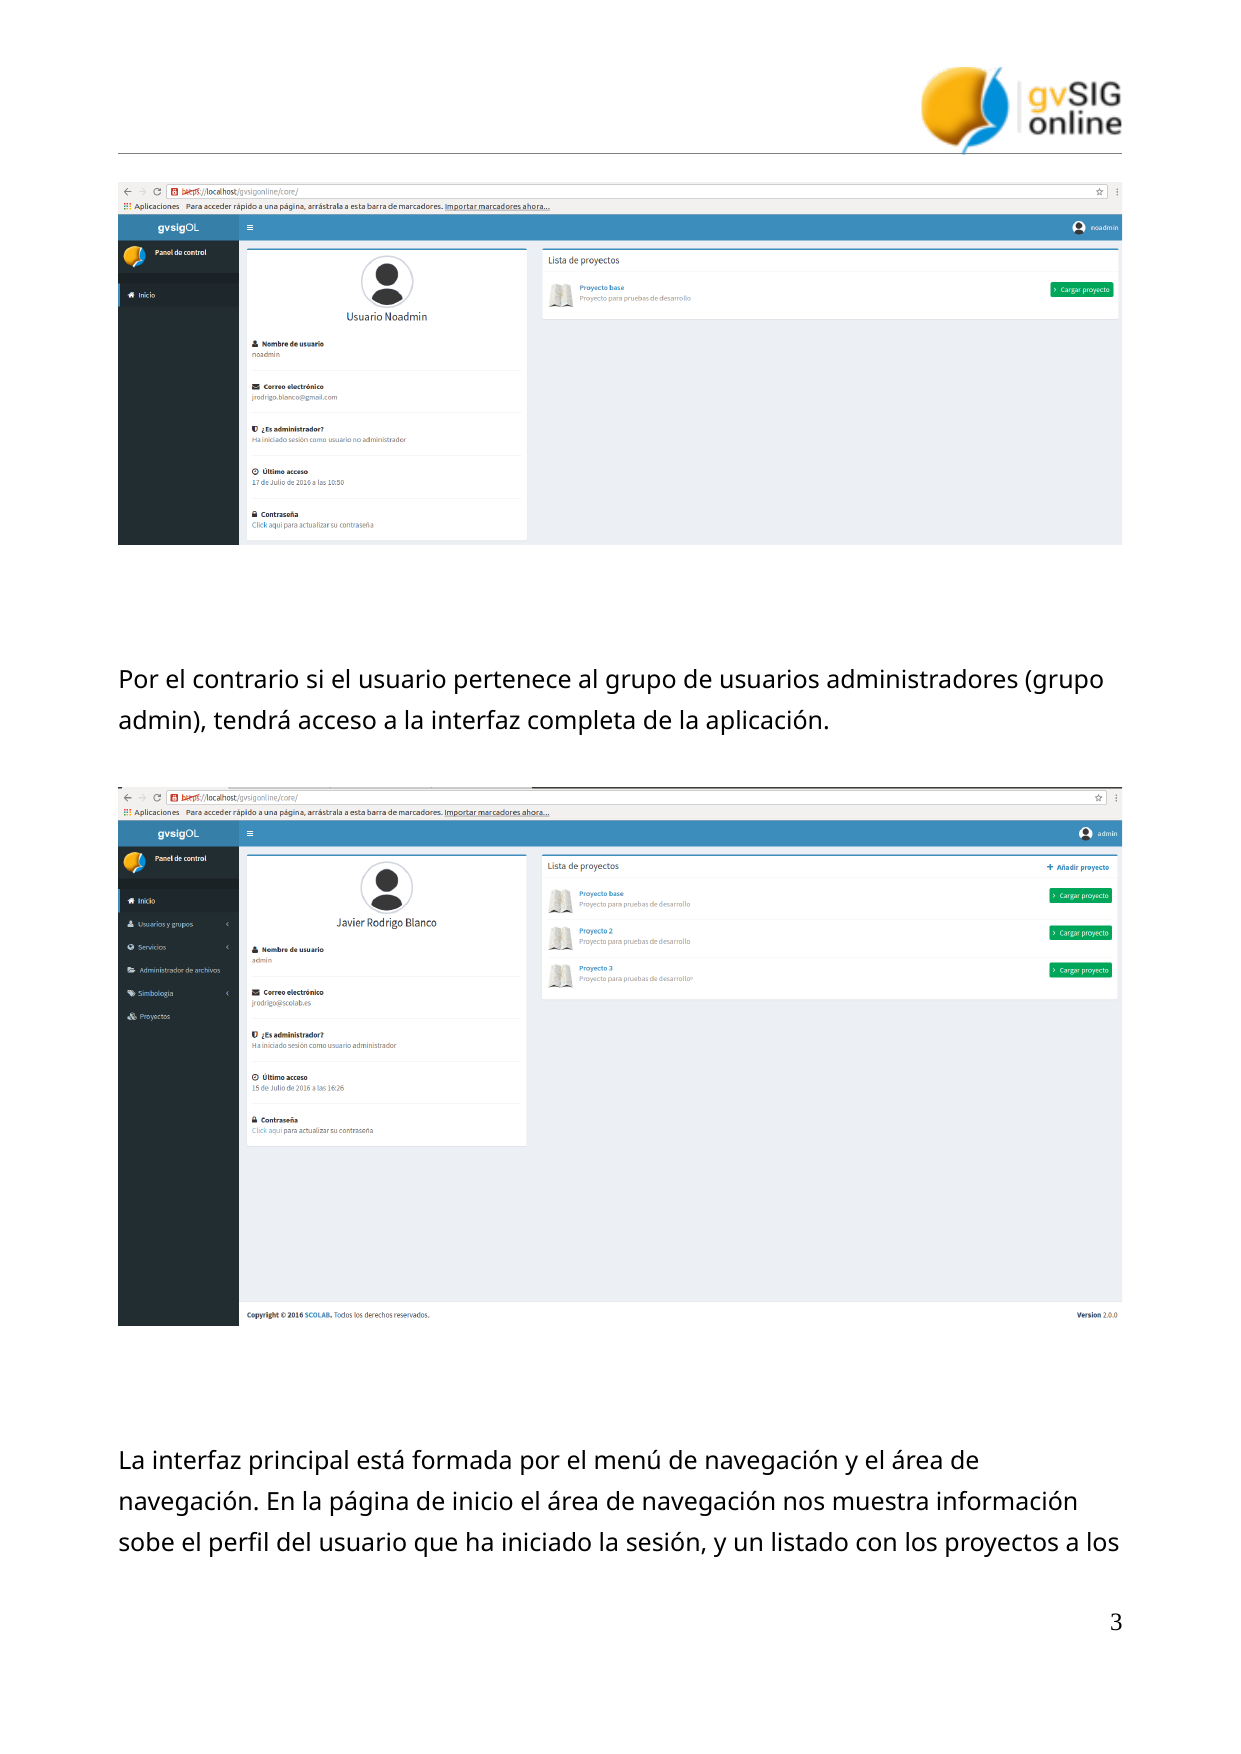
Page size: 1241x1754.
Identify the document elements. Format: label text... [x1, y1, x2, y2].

text La interfaz principal está formada por el menú de navegación y el área de navegación. En la página de inicio el área de navegación nos muestra información sobe el perfil del usuario que ha iniciado la sesión, y un listado con los proyectos a los [118, 1443, 1122, 1559]
text Por el contrario si el usuario pertenece al grupo de usuarios administradores (grupo admin), tendrá acceso a la interfaz completa de la aplicación. [118, 662, 1122, 737]
picture [118, 182, 1123, 545]
picture [921, 67, 1122, 155]
picture [118, 787, 1123, 1326]
